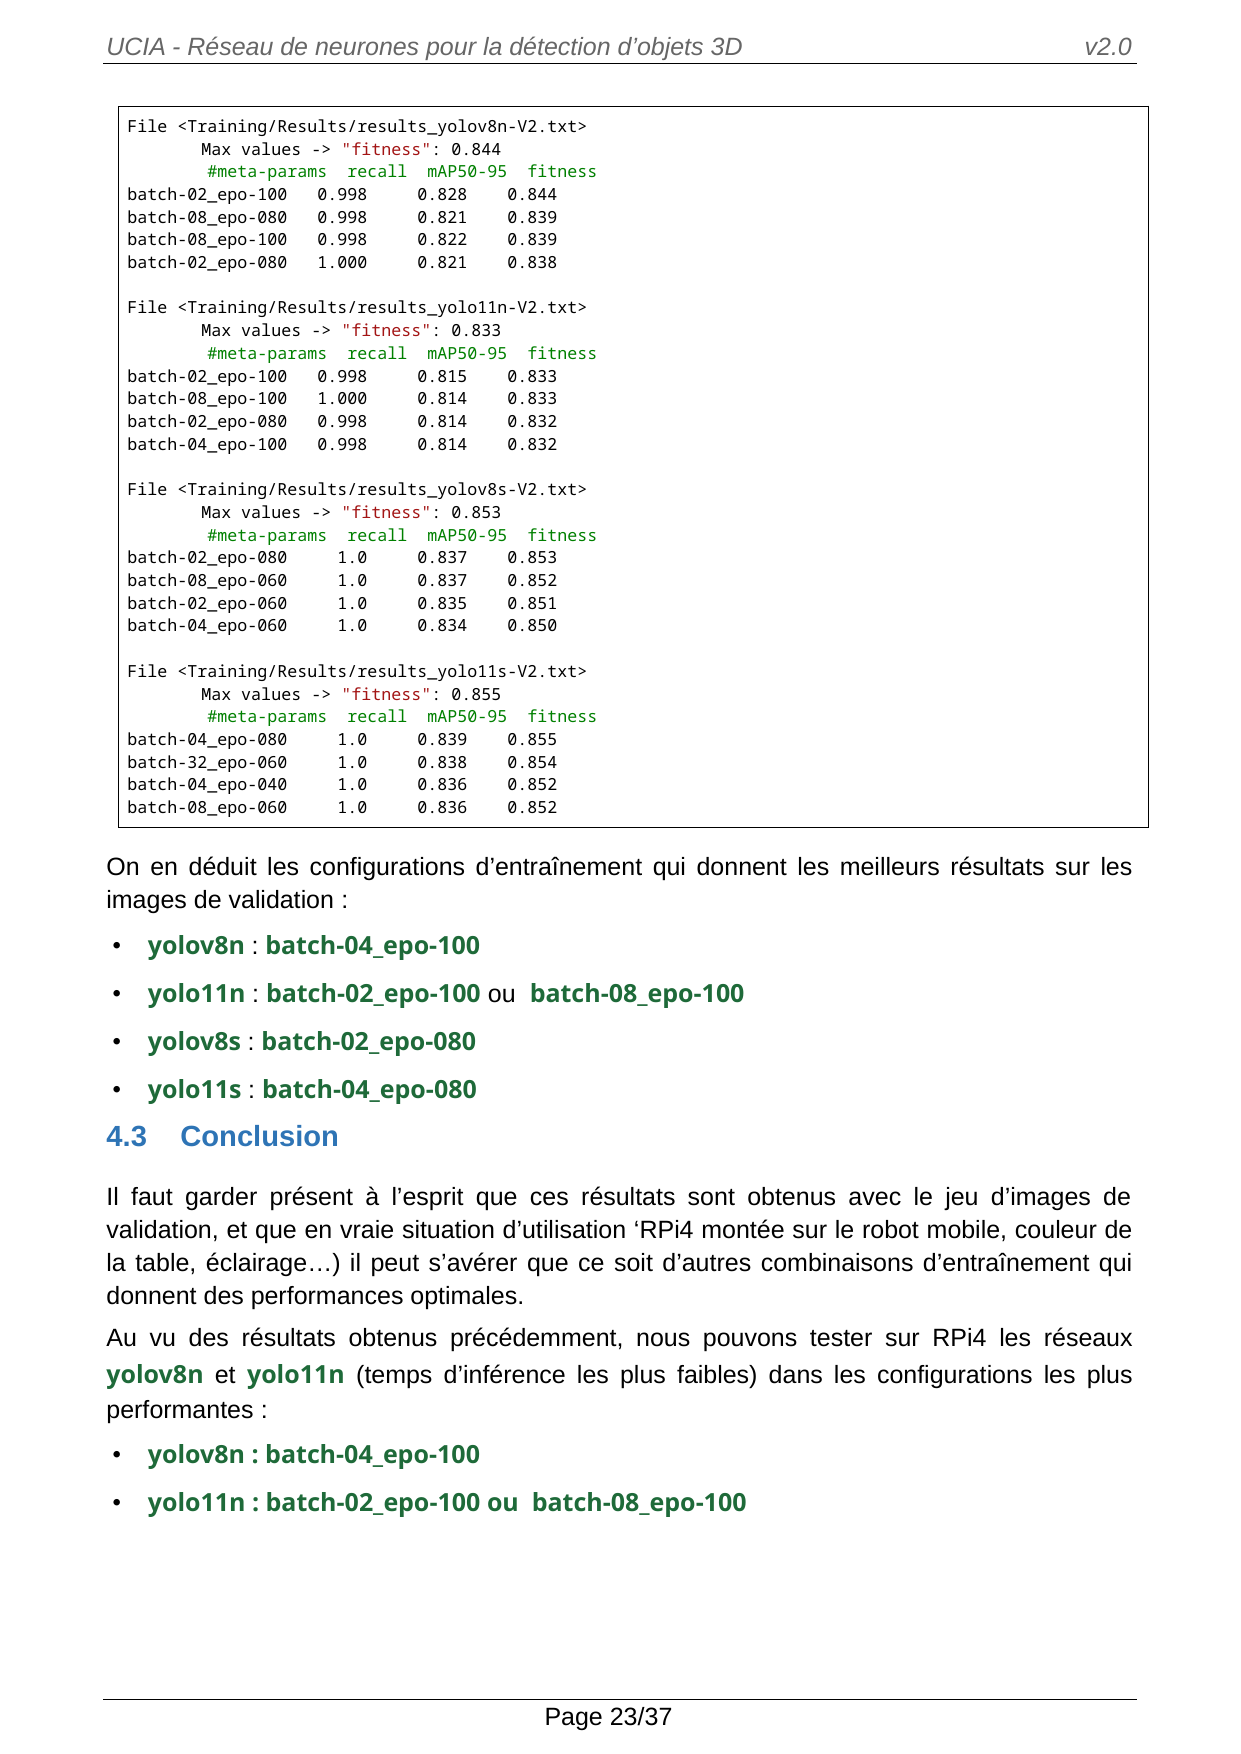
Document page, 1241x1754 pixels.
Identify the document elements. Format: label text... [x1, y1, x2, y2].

text batch-08_epo-080 0.998 0.821 0.839 [127, 205, 1139, 228]
list yolov8s : batch-02_epo-080 [112, 1023, 1134, 1057]
text batch-02_epo-100 0.998 0.815 0.833 [127, 364, 1139, 387]
text File <Training/Results/results_yolo11s-V2.txt> [127, 659, 1139, 682]
text batch-04_epo-040 1.0 0.836 0.852 [127, 773, 1139, 796]
text Max values -> "fitness": 0.853 [127, 501, 1139, 523]
text File <Training/Results/results_yolov8s-V2.txt> [127, 478, 1139, 501]
text batch-02_epo-100 0.998 0.828 0.844 [127, 183, 1139, 205]
list yolo11n : batch-02_epo-100 ou batch-08_epo-100 [112, 1484, 1134, 1519]
text File <Training/Results/results_yolo11n-V2.txt> [127, 296, 1139, 319]
text #meta-params recall mAP50-95 fitness [127, 705, 1139, 728]
list yolov8n : batch-04_epo-100 [112, 927, 1134, 961]
text #meta-params recall mAP50-95 fitness [127, 342, 1139, 364]
text batch-32_epo-060 1.0 0.838 0.854 [127, 750, 1139, 773]
text batch-08_epo-100 0.998 0.822 0.839 [127, 228, 1139, 251]
text batch-08_epo-060 1.0 0.837 0.852 [127, 569, 1139, 591]
text batch-04_epo-100 0.998 0.814 0.832 [127, 432, 1139, 455]
text batch-02_epo-080 1.000 0.821 0.838 [127, 251, 1139, 273]
text Au vu des résultats obtenus précédemment, nous pouvons tester sur RPi4 les réseaux yolov8n et yolo11n (temps d’inférence les plus faibles) dans les configurations les plus performantes : [106, 1322, 1134, 1423]
text Il faut garder présent à l’esprit que ces résultats sont obtenus avec le jeu d’images de validation, et que en vraie situation d’utilisation ‘RPi4 montée sur le robot mobile, couleur de la table, éclairage…) il peut s’avérer que ce soit d’autres combinaisons d’entraînement qui donnent des performances optimales. [106, 1182, 1134, 1309]
text File <Training/Results/results_yolov8n-V2.txt> [127, 114, 1139, 137]
list yolo11n : batch-02_epo-100 ou batch-08_epo-100 [112, 975, 1134, 1009]
list yolov8n : batch-04_epo-100 [112, 1437, 1134, 1471]
text batch-02_epo-080 0.998 0.814 0.832 [127, 410, 1139, 432]
text Max values -> "fitness": 0.833 [127, 319, 1139, 342]
list yolo11s : batch-04_epo-080 [112, 1071, 1134, 1105]
text #meta-params recall mAP50-95 fitness [127, 160, 1139, 183]
text batch-02_epo-080 1.0 0.837 0.853 [127, 546, 1139, 569]
subtitle Conclusion [106, 1119, 1134, 1153]
text Max values -> "fitness": 0.844 [127, 137, 1139, 160]
text On en déduit les configurations d’entraînement qui donnent les meilleurs résultats sur les images de validation : [106, 852, 1134, 914]
text batch-04_epo-060 1.0 0.834 0.850 [127, 614, 1139, 637]
text batch-02_epo-060 1.0 0.835 0.851 [127, 591, 1139, 614]
text batch-08_epo-060 1.0 0.836 0.852 [127, 796, 1139, 818]
text #meta-params recall mAP50-95 fitness [127, 523, 1139, 546]
text batch-04_epo-080 1.0 0.839 0.855 [127, 728, 1139, 750]
text batch-08_epo-100 1.000 0.814 0.833 [127, 387, 1139, 410]
text Max values -> "fitness": 0.855 [127, 682, 1139, 705]
